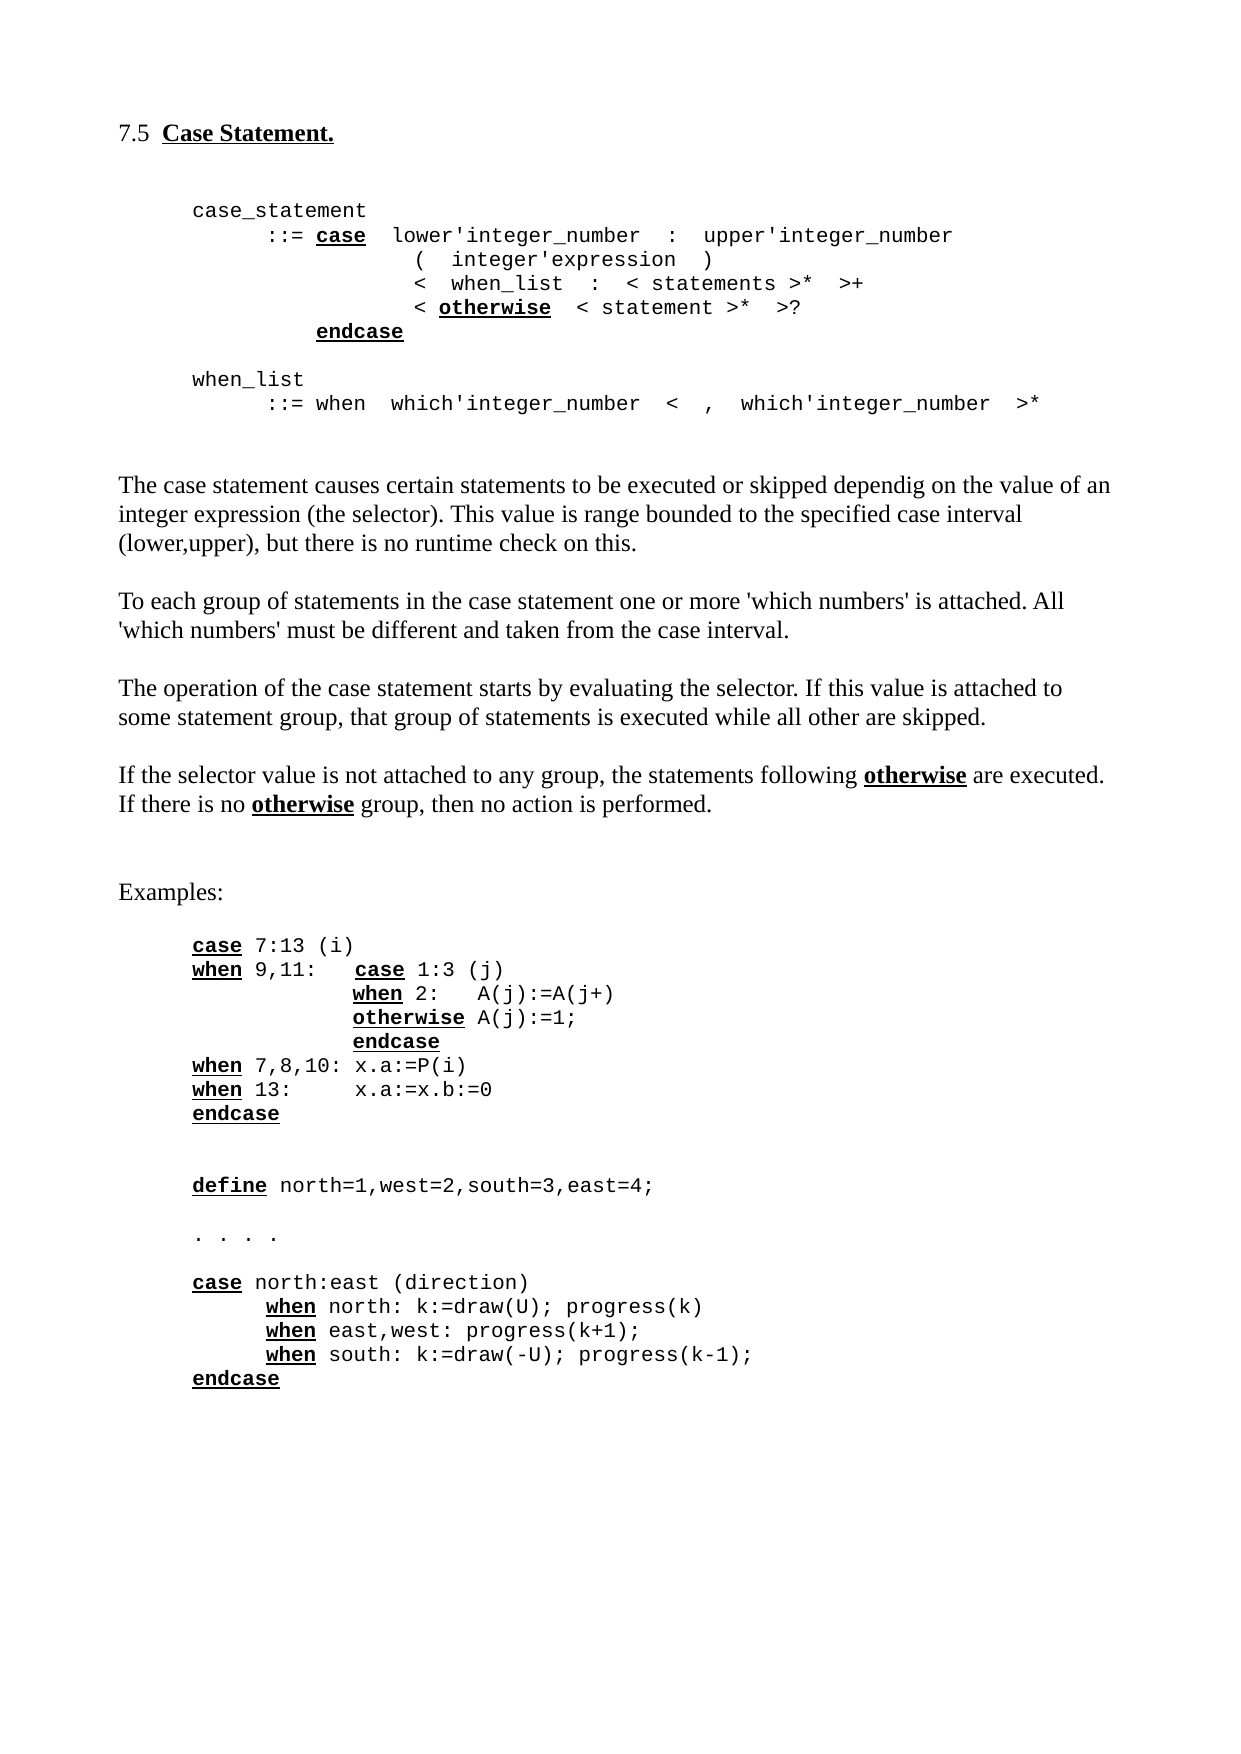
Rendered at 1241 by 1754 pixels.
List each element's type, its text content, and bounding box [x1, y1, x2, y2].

text If the selector value is not attached to any group, the statements following otherwise are executed. If there is no otherwise group, then no action is performed. [118, 760, 1122, 818]
text otherwise A(j):=1; [118, 1007, 1122, 1031]
text endcase [118, 1368, 1122, 1392]
text 7.5 Case Statement. [118, 118, 1122, 147]
text endcase [118, 1103, 1122, 1127]
text when 9,11: case 1:3 (j) [118, 959, 1122, 983]
text when 13: x.a:=x.b:=0 [118, 1079, 1122, 1103]
text case_statement [118, 201, 1122, 224]
text < when_list : < statements >* >+ [118, 273, 1122, 296]
text ( integer'expression ) [118, 249, 1122, 272]
text ::= when which'integer_number < , which'integer_number >* [118, 393, 1122, 417]
text define north=1,west=2,south=3,east=4; [118, 1176, 1122, 1199]
text < otherwise < statement >* >? [118, 297, 1122, 320]
text when south: k:=draw(-U); progress(k-1); [118, 1344, 1122, 1368]
text case north:east (direction) [118, 1272, 1122, 1295]
text To each group of statements in the case statement one or more 'which numbers' is attached. All 'which numbers' must be different and taken from the case interval. [118, 586, 1122, 644]
text The operation of the case statement starts by evaluating the selector. If this value is attached to some statement group, that group of statements is executed while all other are skipped. [118, 673, 1122, 731]
text endcase [118, 1031, 1122, 1055]
text Examples: [118, 877, 1122, 905]
text when north: k:=draw(U); progress(k) [118, 1296, 1122, 1319]
text when east,west: progress(k+1); [118, 1320, 1122, 1343]
text case 7:13 (i) [118, 935, 1122, 958]
text when 7,8,10: x.a:=P(i) [118, 1055, 1122, 1079]
text . . . . [118, 1224, 1122, 1247]
text when_list [118, 369, 1122, 393]
text ::= case lower'integer_number : upper'integer_number [118, 224, 1122, 248]
text endcase [118, 321, 1122, 344]
text The case statement causes certain statements to be executed or skipped dependig on the value of an integer expression (the selector). This value is range bounded to the specified case interval (lower,upper), but there is no runtime check on this. [118, 470, 1122, 557]
text when 2: A(j):=A(j+) [118, 983, 1122, 1007]
